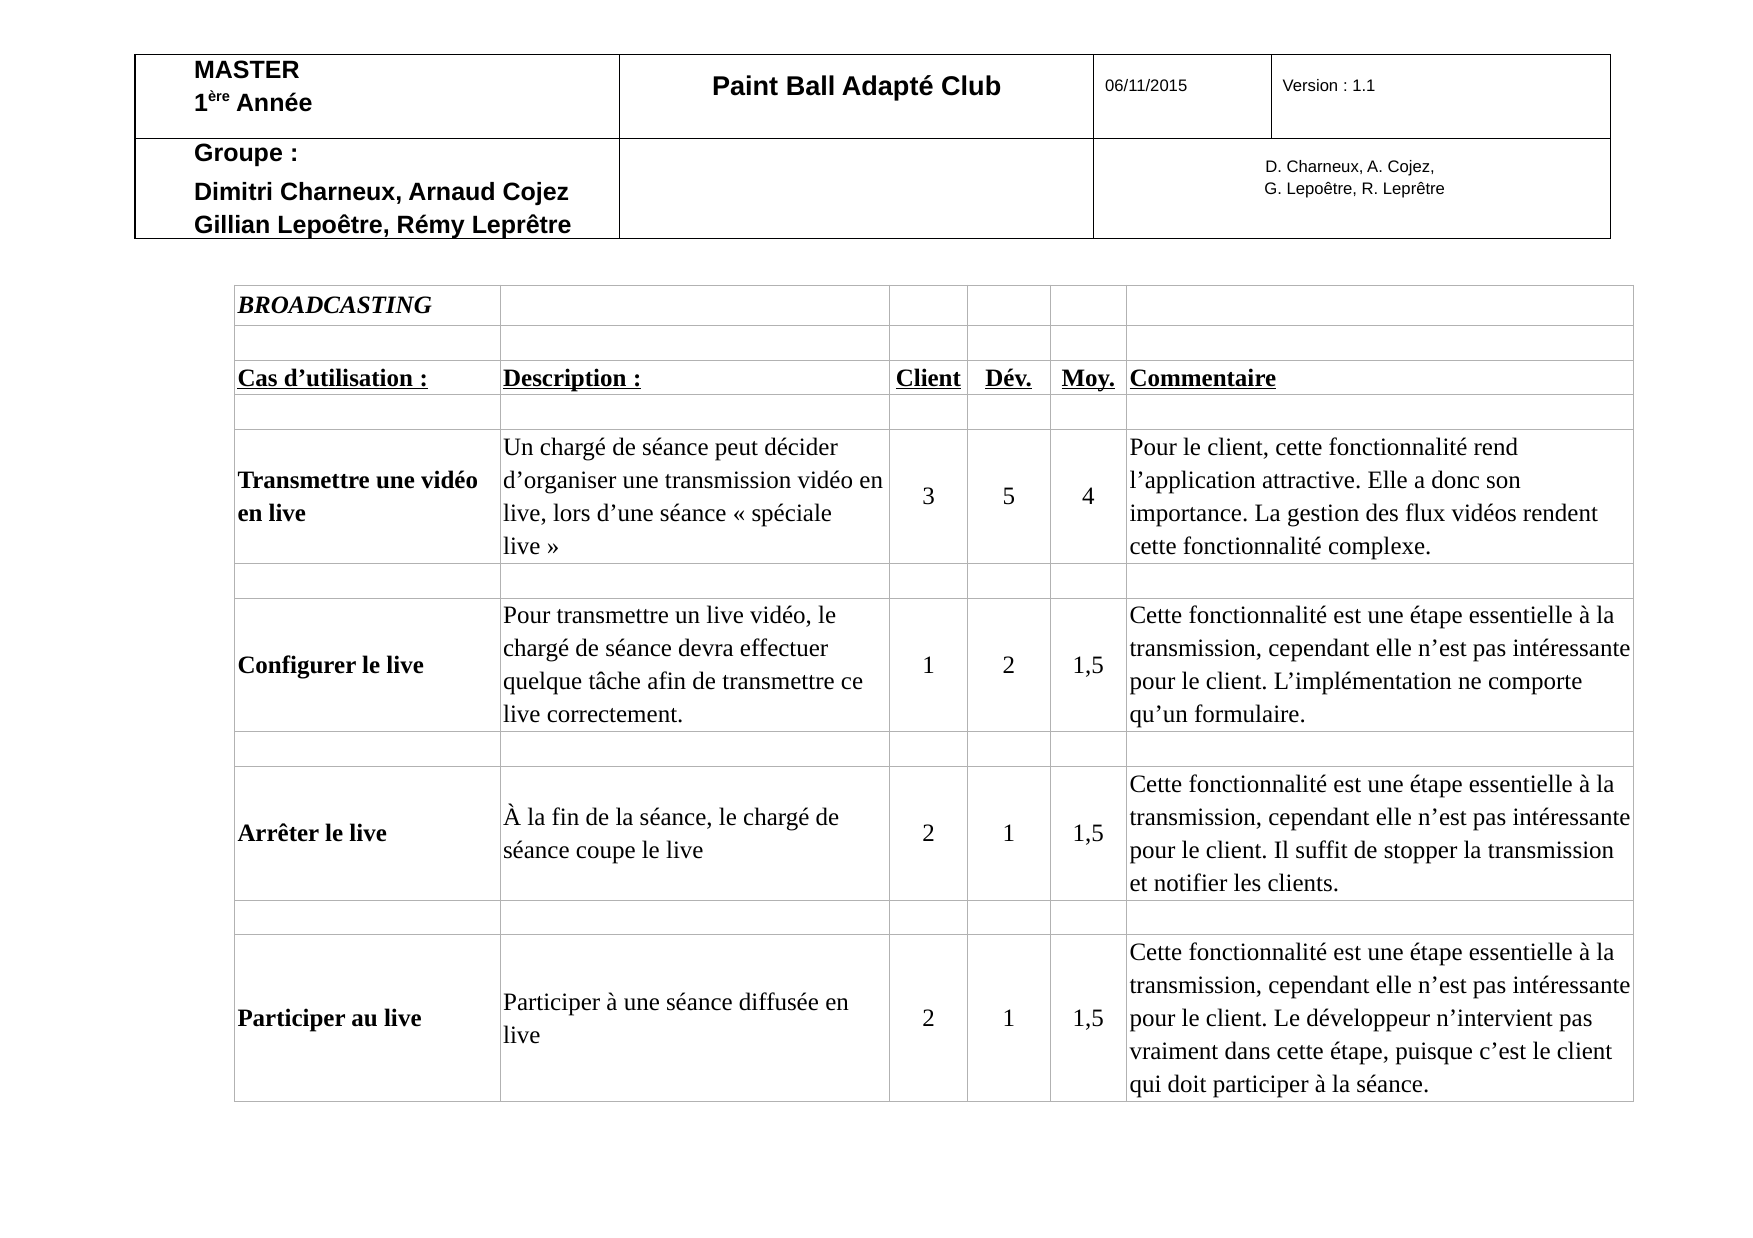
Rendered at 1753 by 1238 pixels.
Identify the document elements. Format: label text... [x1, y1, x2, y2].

table_cell [501, 732, 889, 766]
table_header BROADCASTING [235, 286, 500, 325]
table_cell Participer à une séance diffusée en live [501, 935, 889, 1101]
table_cell 5 [968, 430, 1050, 563]
table_cell 1 [890, 599, 967, 731]
table_cell 2 [890, 767, 967, 899]
table_cell [1127, 564, 1633, 597]
table_cell Commentaire [1127, 361, 1633, 394]
table_cell Dév. [968, 361, 1050, 394]
table_cell [235, 901, 500, 934]
table_cell [235, 732, 500, 766]
table_cell [1051, 326, 1126, 359]
table_cell 1,5 [1051, 935, 1126, 1101]
table_header [501, 286, 889, 325]
table_cell Pour transmettre un live vidéo, le chargé de séance devra effectuer quelque tâche afin de transmettre ce live correctement. [501, 599, 889, 731]
table_cell 1 [968, 935, 1050, 1101]
table_cell Arrêter le live [235, 767, 500, 899]
table_cell [1051, 901, 1126, 934]
table_cell [968, 326, 1050, 359]
table_cell 4 [1051, 430, 1126, 563]
table_cell [235, 564, 500, 597]
table_cell Cette fonctionnalité est une étape essentielle à la transmission, cependant elle n’est pas intéressante pour le client. Le développeur n’intervient pas vraiment dans cette étape, puisque c’est le client qui doit participer à la séance. [1127, 935, 1633, 1101]
table_cell [501, 564, 889, 597]
table_cell [968, 901, 1050, 934]
table_cell [968, 732, 1050, 766]
table_cell [968, 564, 1050, 597]
table_cell À la fin de la séance, le chargé de séance coupe le live [501, 767, 889, 899]
table_cell 3 [890, 430, 967, 563]
table_cell 1 [968, 767, 1050, 899]
table_cell Cette fonctionnalité est une étape essentielle à la transmission, cependant elle n’est pas intéressante pour le client. Il suffit de stopper la transmission et notifier les clients. [1127, 767, 1633, 899]
table_cell Description : [501, 361, 889, 394]
table_cell Transmettre une vidéo en live [235, 430, 500, 563]
table_cell 1,5 [1051, 767, 1126, 899]
table_cell Client [890, 361, 967, 394]
table_cell [501, 395, 889, 429]
table_cell [1127, 901, 1633, 934]
table_header [890, 286, 967, 325]
table_cell [890, 395, 967, 429]
table_cell [501, 326, 889, 359]
table_cell [890, 326, 967, 359]
table_cell Cette fonctionnalité est une étape essentielle à la transmission, cependant elle n’est pas intéressante pour le client. L’implémentation ne comporte qu’un formulaire. [1127, 599, 1633, 731]
table_cell Moy. [1051, 361, 1126, 394]
table_cell [235, 326, 500, 359]
table_cell Participer au live [235, 935, 500, 1101]
table_cell 2 [890, 935, 967, 1101]
table_cell [890, 901, 967, 934]
table_cell 1,5 [1051, 599, 1126, 731]
table_cell [1127, 732, 1633, 766]
table_cell [235, 395, 500, 429]
table_header [1051, 286, 1126, 325]
table_cell [1051, 732, 1126, 766]
table_header [1127, 286, 1633, 325]
table_cell [890, 732, 967, 766]
table_cell [968, 395, 1050, 429]
table_cell [501, 901, 889, 934]
table_cell [1051, 395, 1126, 429]
table_cell Pour le client, cette fonctionnalité rend l’application attractive. Elle a donc son importance. La gestion des flux vidéos rendent cette fonctionnalité complexe. [1127, 430, 1633, 563]
table_cell 2 [968, 599, 1050, 731]
table_header [968, 286, 1050, 325]
table_cell [890, 564, 967, 597]
table_cell [1127, 395, 1633, 429]
table_cell Un chargé de séance peut décider d’organiser une transmission vidéo en live, lors d’une séance « spéciale live » [501, 430, 889, 563]
table_cell Configurer le live [235, 599, 500, 731]
table_cell Cas d’utilisation : [235, 361, 500, 394]
table_cell [1051, 564, 1126, 597]
table_cell [1127, 326, 1633, 359]
